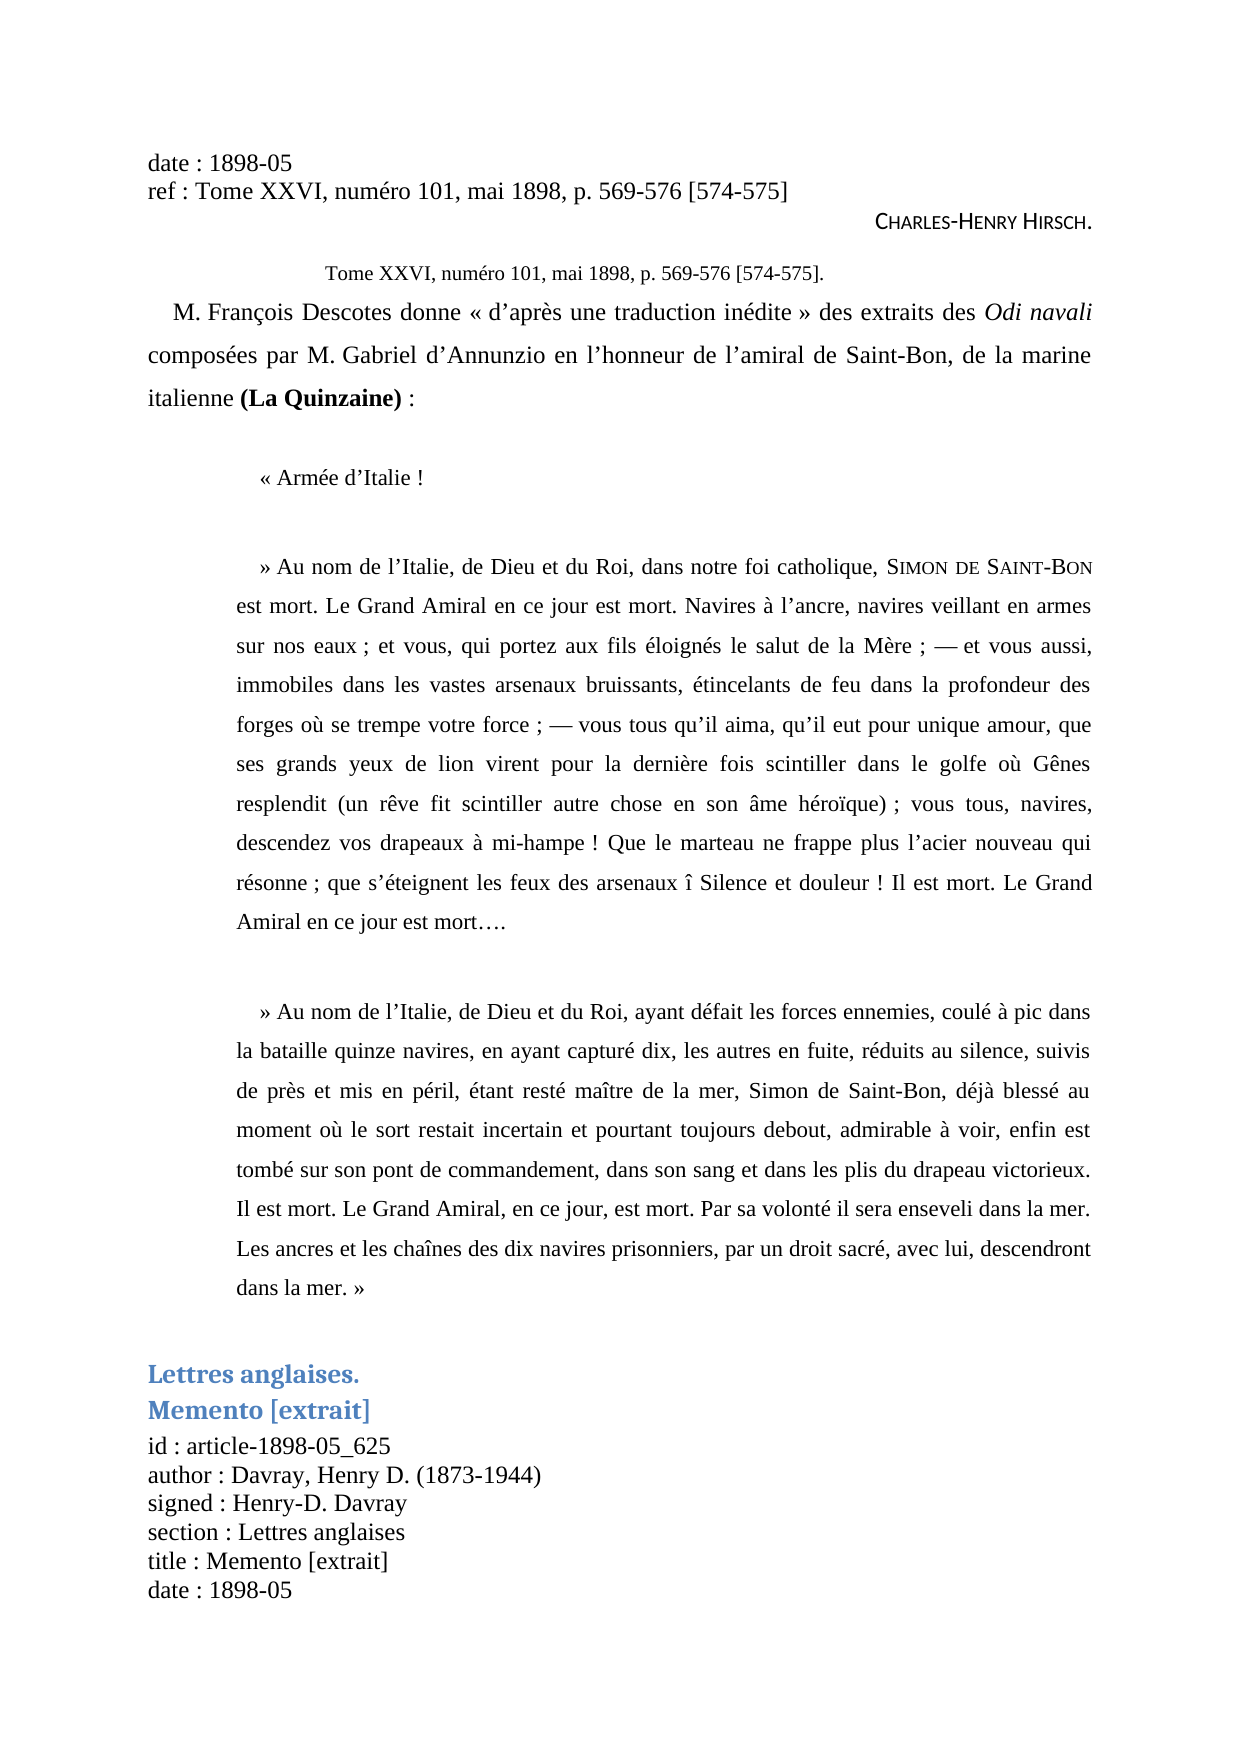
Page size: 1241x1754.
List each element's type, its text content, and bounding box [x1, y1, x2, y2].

text M. François Descotes donne « d’après une traduction inédite » des extraits des Odi navali composées par M. Gabriel d’Annunzio en l’honneur de l’amiral de Saint-Bon, de la marine italienne (La Quinzaine) : [148, 297, 1093, 412]
text Charles-Henry Hirsch. [148, 205, 1093, 236]
text id : article-1898-05_625 [148, 1431, 1093, 1460]
text ref : Tome XXVI, numéro 101, mai 1898, p. 569-576 [574-575] [148, 176, 1093, 205]
text date : 1898-05 [148, 148, 1093, 176]
text title : Memento [extrait] [148, 1546, 1093, 1575]
text « Armée d’Italie ! [236, 464, 1093, 490]
text » Au nom de l’Italie, de Dieu et du Roi, dans notre foi catholique, Simon de Saint-Bon est mort. Le Grand Amiral en ce jour est mort. Navires à l’ancre, navires veillant en armes sur nos eaux ; et vous, qui portez aux fils éloignés le salut de la Mère ; — et vous aussi, immobiles dans les vastes arsenaux bruissants, étincelants de feu dans la profondeur des forges où se trempe votre force ; — vous tous qu’il aima, qu’il eut pour unique amour, que ses grands yeux de lion virent pour la dernière fois scintiller dans le golfe où Gênes resplendit (un rêve fit scintiller autre chose en son âme héroïque) ; vous tous, navires, descendez vos drapeaux à mi-hampe ! Que le marteau ne frappe plus l’acier nouveau qui résonne ; que s’éteignent les feux des arsenaux î Silence et douleur ! Il est mort. Le Grand Amiral en ce jour est mort…. [236, 553, 1093, 935]
text signed : Henry-D. Davray [148, 1488, 1093, 1517]
text » Au nom de l’Italie, de Dieu et du Roi, ayant défait les forces ennemies, coulé à pic dans la bataille quinze navires, en ayant capturé dix, les autres en fuite, réduits au silence, suivis de près et mis en péril, étant resté maître de la mer, Simon de Saint-Bon, déjà blessé au moment où le sort restait incertain et pourtant toujours debout, admirable à voir, enfin est tombé sur son pont de commandement, dans son sang et dans les plis du drapeau victorieux. Il est mort. Le Grand Amiral, en ce jour, est mort. Par sa volonté il sera enseveli dans la mer. Les ancres et les chaînes des dix navires prisonniers, par un droit sacré, avec lui, descendront dans la mer. » [236, 998, 1093, 1301]
subtitle Lettres anglaises. Memento [extrait] [148, 1359, 1093, 1426]
text date : 1898-05 [148, 1575, 1093, 1603]
text author : Davray, Henry D. (1873-1944) [148, 1460, 1093, 1488]
text Tome XXVI, numéro 101, mai 1898, p. 569-576 [574-575]. [325, 261, 1093, 285]
text section : Lettres anglaises [148, 1517, 1093, 1546]
